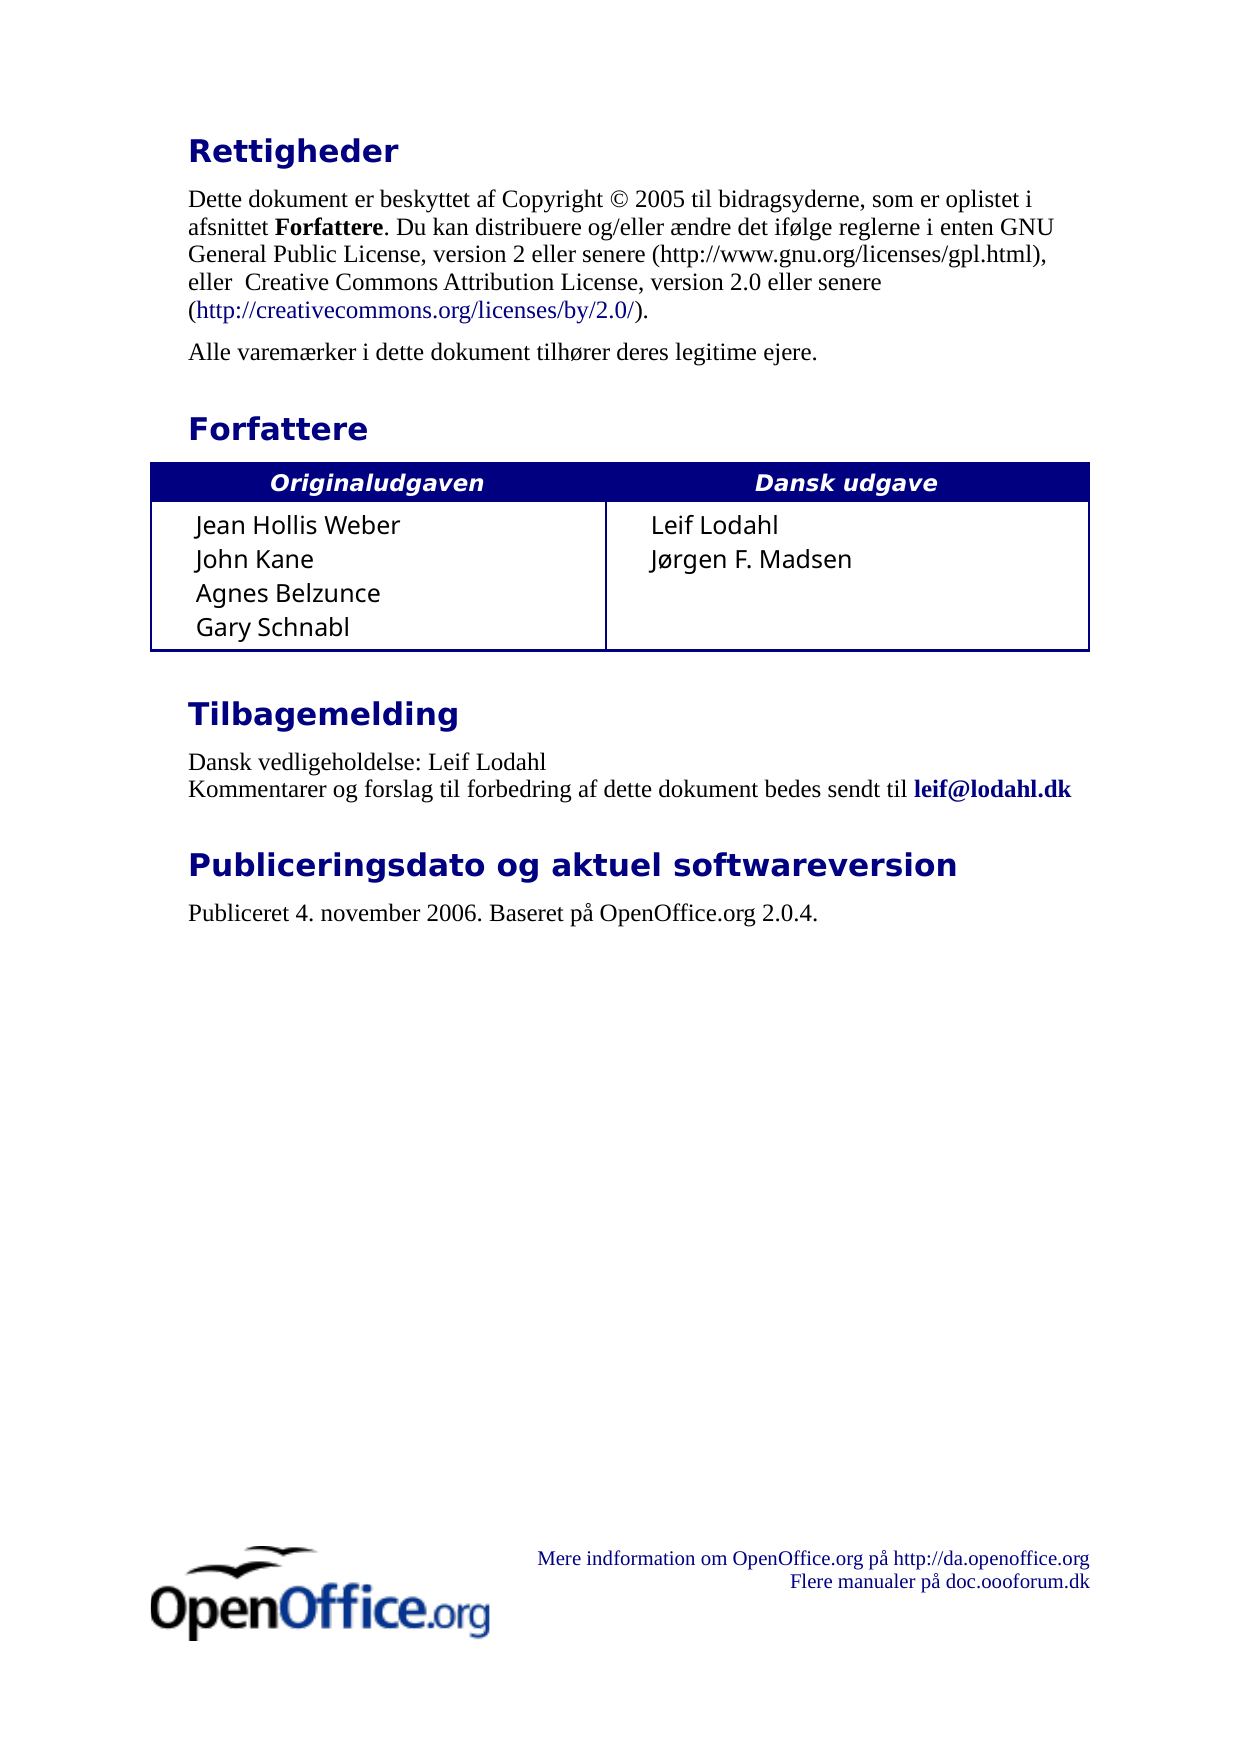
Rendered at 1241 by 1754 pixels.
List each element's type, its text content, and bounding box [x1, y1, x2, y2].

table_cell Leif Lodahl Jørgen F. Madsen [607, 502, 1088, 649]
subtitle Forfattere [188, 411, 1090, 447]
picture [150, 1546, 490, 1641]
subtitle Publiceringsdato og aktuel softwareversion [188, 848, 1090, 884]
text Dette dokument er beskyttet af Copyright © 2005 til bidragsyderne, som er oplistet i afsnittet Forfattere. Du kan distribuere og/eller ændre det ifølge reglerne i enten GNU General Public License, version 2 eller senere (http://www.gnu.org/licenses/gpl.html), eller Creative Commons Attribution License, version 2.0 eller senere (http://creativecommons.org/licenses/by/2.0/). [188, 185, 1090, 323]
text Dansk vedligeholdelse: Leif Lodahl Kommentarer og forslag til forbedring af dette dokument bedes sendt til leif@lodahl.dk [188, 748, 1090, 803]
subtitle Tilbagemelding [188, 697, 1090, 733]
table_header Originaludgaven [152, 464, 605, 502]
table_cell Jean Hollis Weber John Kane Agnes Belzunce Gary Schnabl [152, 502, 605, 649]
subtitle Rettigheder [188, 134, 1090, 170]
table_header Dansk udgave [607, 464, 1088, 502]
text Publiceret 4. november 2006. Baseret på OpenOffice.org 2.0.4. [188, 899, 1090, 927]
text Alle varemærker i dette dokument tilhører deres legitime ejere. [188, 338, 1090, 366]
